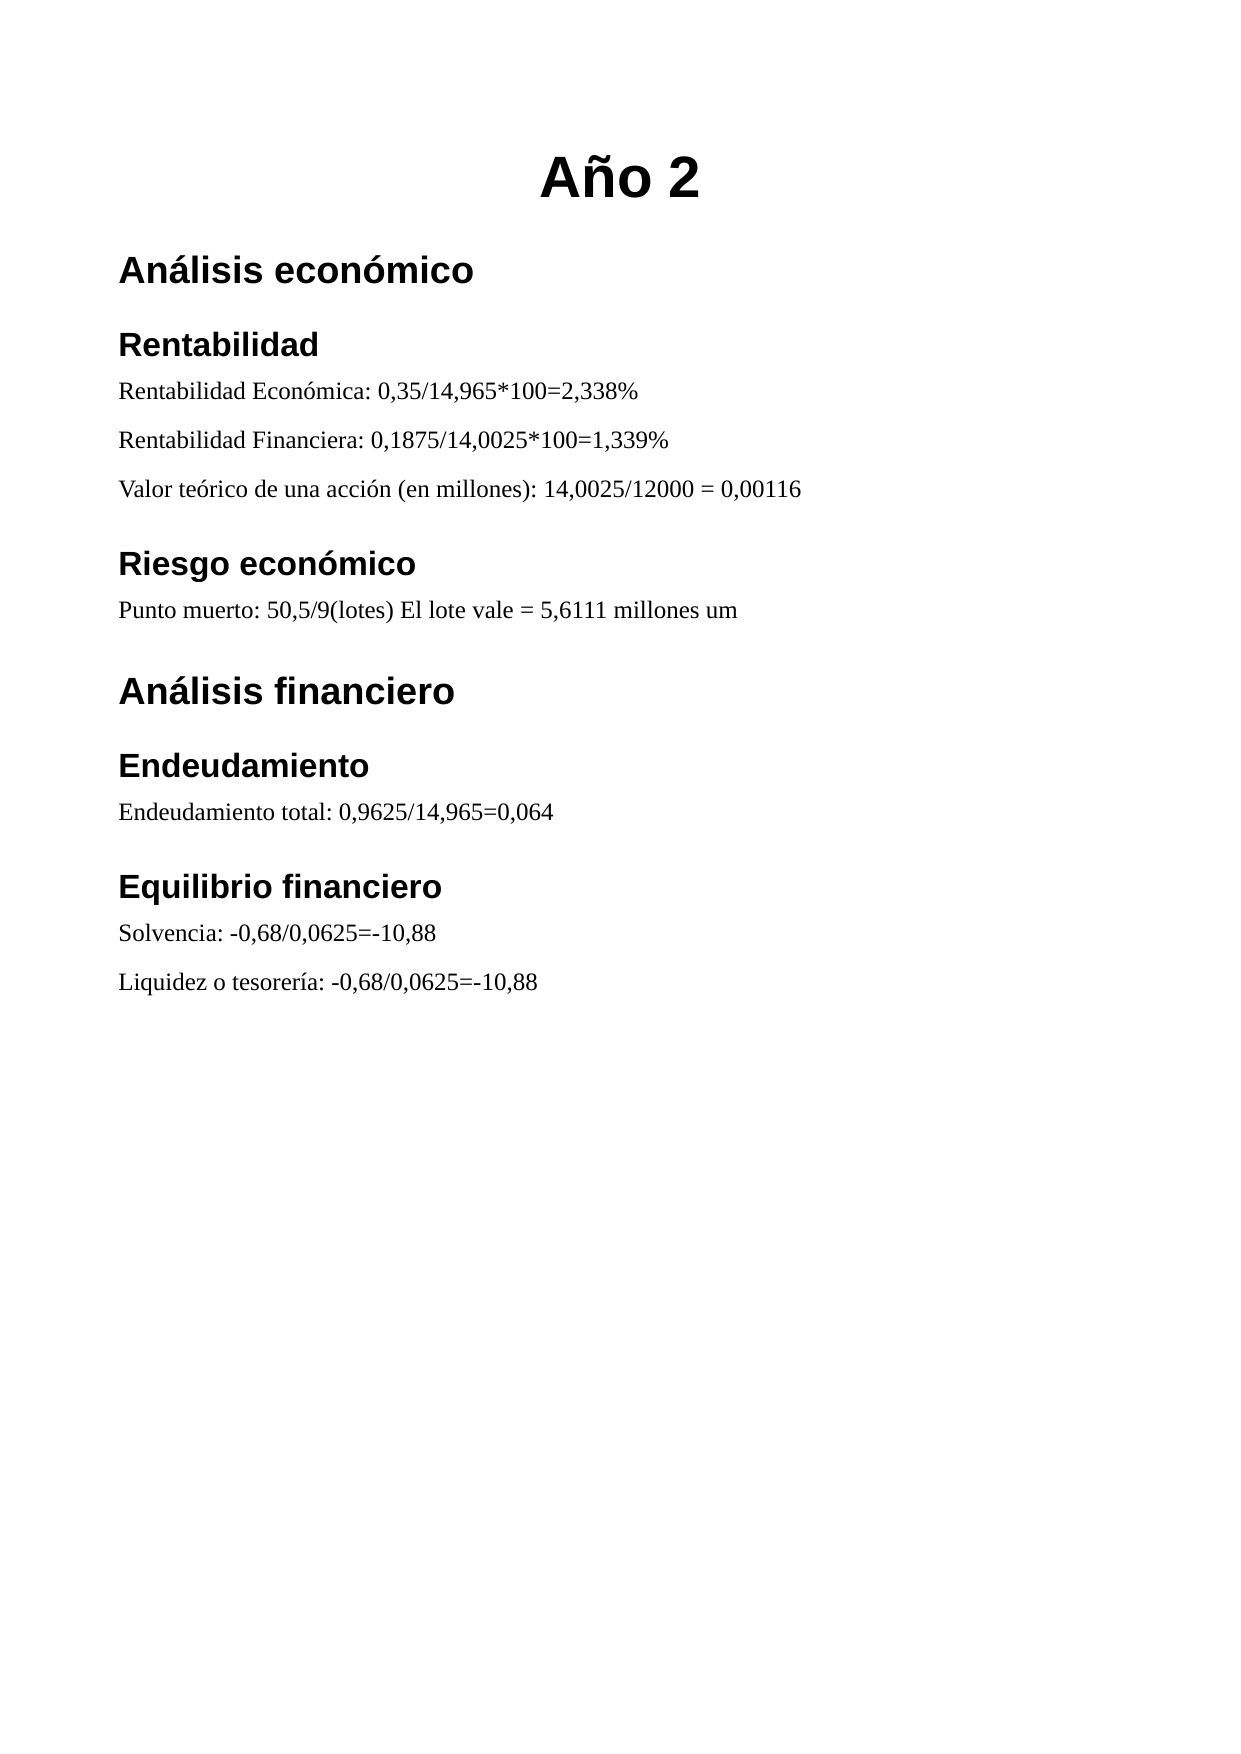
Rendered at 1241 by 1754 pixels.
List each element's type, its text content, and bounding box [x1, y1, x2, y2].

title Año 2 [118, 143, 1122, 210]
subtitle Endeudamiento [118, 746, 1122, 785]
subtitle Riesgo económico [118, 544, 1122, 582]
subtitle Análisis económico [118, 248, 1122, 291]
subtitle Rentabilidad [118, 325, 1122, 363]
subtitle Análisis financiero [118, 669, 1122, 713]
subtitle Equilibrio financiero [118, 867, 1122, 906]
text Liquidez o tesorería: -0,68/0,0625=-10,88 [118, 967, 1122, 996]
text Endeudamiento total: 0,9625/14,965=0,064 [118, 797, 1122, 826]
text Solvencia: -0,68/0,0625=-10,88 [118, 918, 1122, 947]
text Rentabilidad Económica: 0,35/14,965*100=2,338% [118, 376, 1122, 404]
text Punto muerto: 50,5/9(lotes) El lote vale = 5,6111 millones um [118, 595, 1122, 624]
text Valor teórico de una acción (en millones): 14,0025/12000 = 0,00116 [118, 474, 1122, 503]
text Rentabilidad Financiera: 0,1875/14,0025*100=1,339% [118, 425, 1122, 454]
